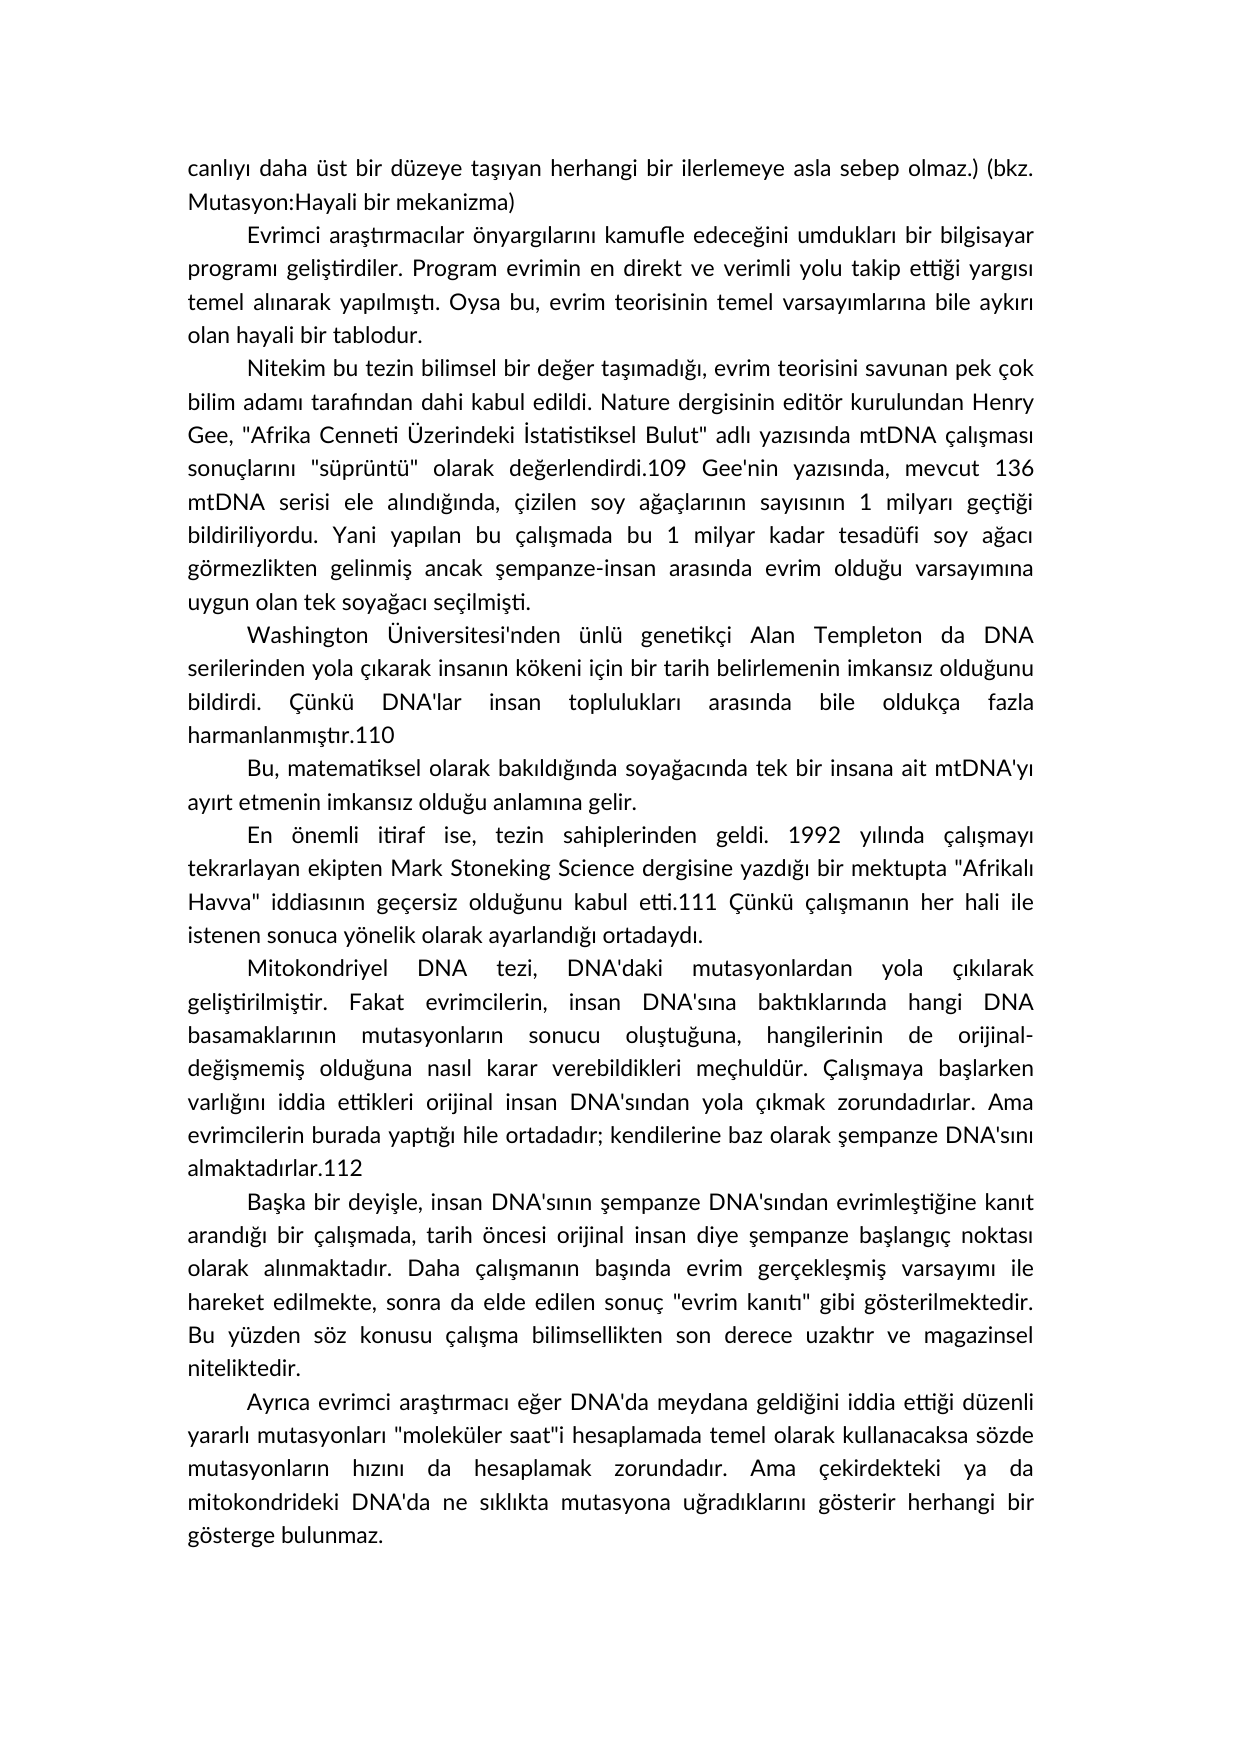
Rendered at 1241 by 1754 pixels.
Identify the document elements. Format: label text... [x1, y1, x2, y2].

text Washington Üniversitesi'nden ünlü genetikçi Alan Templeton da DNA serilerinden yola çıkarak insanın kökeni için bir tarih belirlemenin imkansız olduğunu bildirdi. Çünkü DNA'lar insan toplulukları arasında bile oldukça fazla harmanlanmıştır.110 [187, 617, 1035, 750]
text Nitekim bu tezin bilimsel bir değer taşımadığı, evrim teorisini savunan pek çok bilim adamı tarafından dahi kabul edildi. Nature dergisinin editör kurulundan Henry Gee, "Afrika Cenneti Üzerindeki İstatistiksel Bulut" adlı yazısında mtDNA çalışması sonuçlarını "süprüntü" olarak değerlendirdi.109 Gee'nin yazısında, mevcut 136 mtDNA serisi ele alındığında, çizilen soy ağaçlarının sayısının 1 milyarı geçtiği bildiriliyordu. Yani yapılan bu çalışmada bu 1 milyar kadar tesadüfi soy ağacı görmezlikten gelinmiş ancak şempanze-insan arasında evrim olduğu varsayımına uygun olan tek soyağacı seçilmişti. [187, 350, 1035, 617]
text Evrimci araştırmacılar önyargılarını kamufle edeceğini umdukları bir bilgisayar programı geliştirdiler. Program evrimin en direkt ve verimli yolu takip ettiği yargısı temel alınarak yapılmıştı. Oysa bu, evrim teorisinin temel varsayımlarına bile aykırı olan hayali bir tablodur. [187, 217, 1035, 350]
text Bu, matematiksel olarak bakıldığında soyağacında tek bir insana ait mtDNA'yı ayırt etmenin imkansız olduğu anlamına gelir. [187, 750, 1035, 817]
text Başka bir deyişle, insan DNA'sının şempanze DNA'sından evrimleştiğine kanıt arandığı bir çalışmada, tarih öncesi orijinal insan diye şempanze başlangıç noktası olarak alınmaktadır. Daha çalışmanın başında evrim gerçekleşmiş varsayımı ile hareket edilmekte, sonra da elde edilen sonuç "evrim kanıtı" gibi gösterilmektedir. Bu yüzden söz konusu çalışma bilimsellikten son derece uzaktır ve magazinsel niteliktedir. [187, 1183, 1035, 1383]
text Mitokondriyel DNA tezi, DNA'daki mutasyonlardan yola çıkılarak geliştirilmiştir. Fakat evrimcilerin, insan DNA'sına baktıklarında hangi DNA basamaklarının mutasyonların sonucu oluştuğuna, hangilerinin de orijinal-değişmemiş olduğuna nasıl karar verebildikleri meçhuldür. Çalışmaya başlarken varlığını iddia ettikleri orijinal insan DNA'sından yola çıkmak zorundadırlar. Ama evrimcilerin burada yaptığı hile ortadadır; kendilerine baz olarak şempanze DNA'sını almaktadırlar.112 [187, 950, 1035, 1183]
text Ayrıca evrimci araştırmacı eğer DNA'da meydana geldiğini iddia ettiği düzenli yararlı mutasyonları "moleküler saat"i hesaplamada temel olarak kullanacaksa sözde mutasyonların hızını da hesaplamak zorundadır. Ama çekirdekteki ya da mitokondrideki DNA'da ne sıklıkta mutasyona uğradıklarını gösterir herhangi bir gösterge bulunmaz. [187, 1383, 1035, 1550]
text En önemli itiraf ise, tezin sahiplerinden geldi. 1992 yılında çalışmayı tekrarlayan ekipten Mark Stoneking Science dergisine yazdığı bir mektupta "Afrikalı Havva" iddiasının geçersiz olduğunu kabul etti.111 Çünkü çalışmanın her hali ile istenen sonuca yönelik olarak ayarlandığı ortadaydı. [187, 817, 1035, 950]
text canlıyı daha üst bir düzeye taşıyan herhangi bir ilerlemeye asla sebep olmaz.) (bkz. Mutasyon:Hayali bir mekanizma) [187, 150, 1035, 217]
